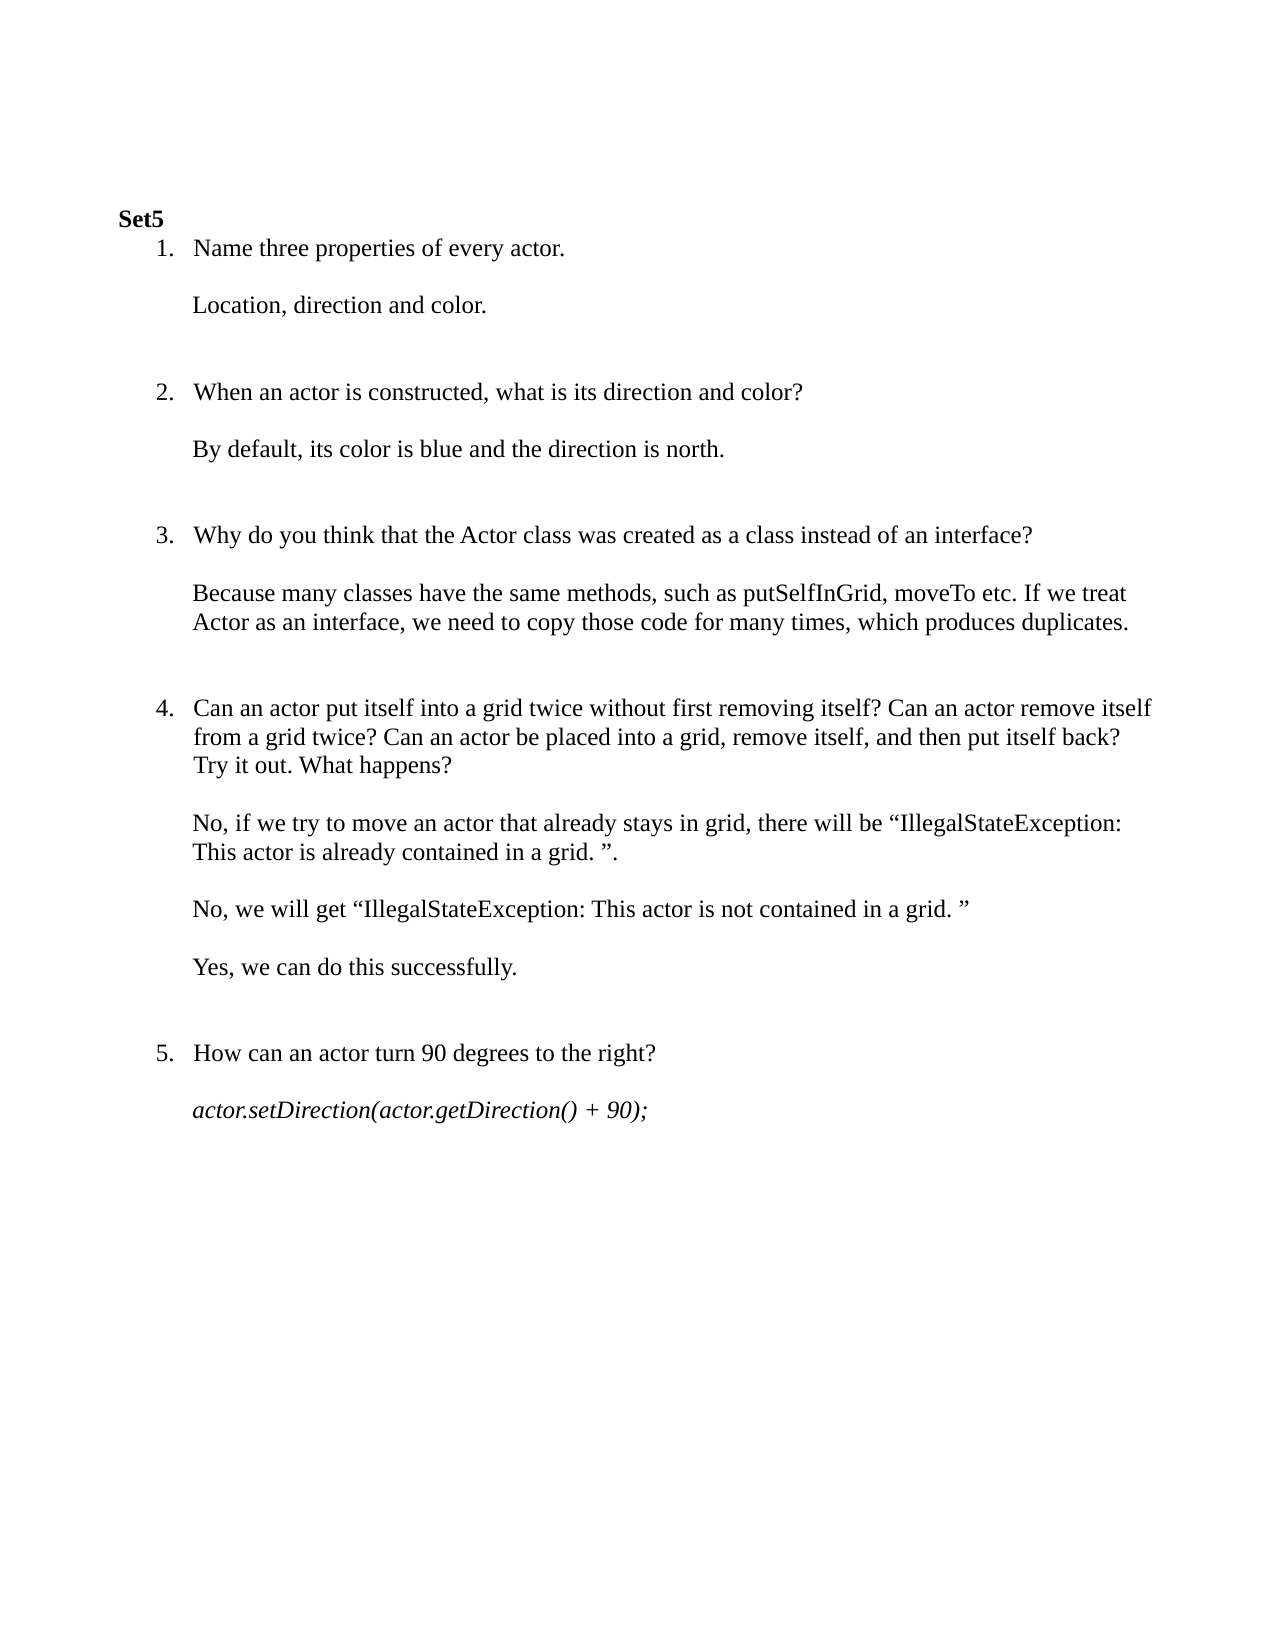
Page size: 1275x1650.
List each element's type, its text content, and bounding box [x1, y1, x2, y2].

text No, we will get “IllegalStateException: This actor is not contained in a grid. ” [118, 894, 1157, 923]
list Why do you think that the Actor class was created as a class instead of an interface? [156, 521, 1157, 549]
list Name three properties of every actor. [156, 233, 1157, 262]
text actor.setDirection(actor.getDirection() + 90); [118, 1096, 1157, 1124]
text By default, its color is blue and the direction is north. [118, 434, 1157, 463]
list When an actor is constructed, what is its direction and color? [156, 377, 1157, 406]
text Yes, we can do this successfully. [118, 952, 1157, 981]
text Because many classes have the same methods, such as putSelfInGrid, moveTo etc. If we treat Actor as an interface, we need to copy those code for many times, which produces duplicates. [118, 578, 1157, 636]
list Can an actor put itself into a grid twice without first removing itself? Can an actor remove itself from a grid twice? Can an actor be placed into a grid, remove itself, and then put itself back? Try it out. What happens? [156, 693, 1157, 779]
list How can an actor turn 90 degrees to the right? [156, 1038, 1157, 1067]
text Set5 [118, 204, 1157, 233]
text No, if we try to move an actor that already stays in grid, there will be “IllegalStateException: This actor is already contained in a grid. ”. [118, 808, 1157, 866]
text Location, direction and color. [118, 291, 1157, 319]
